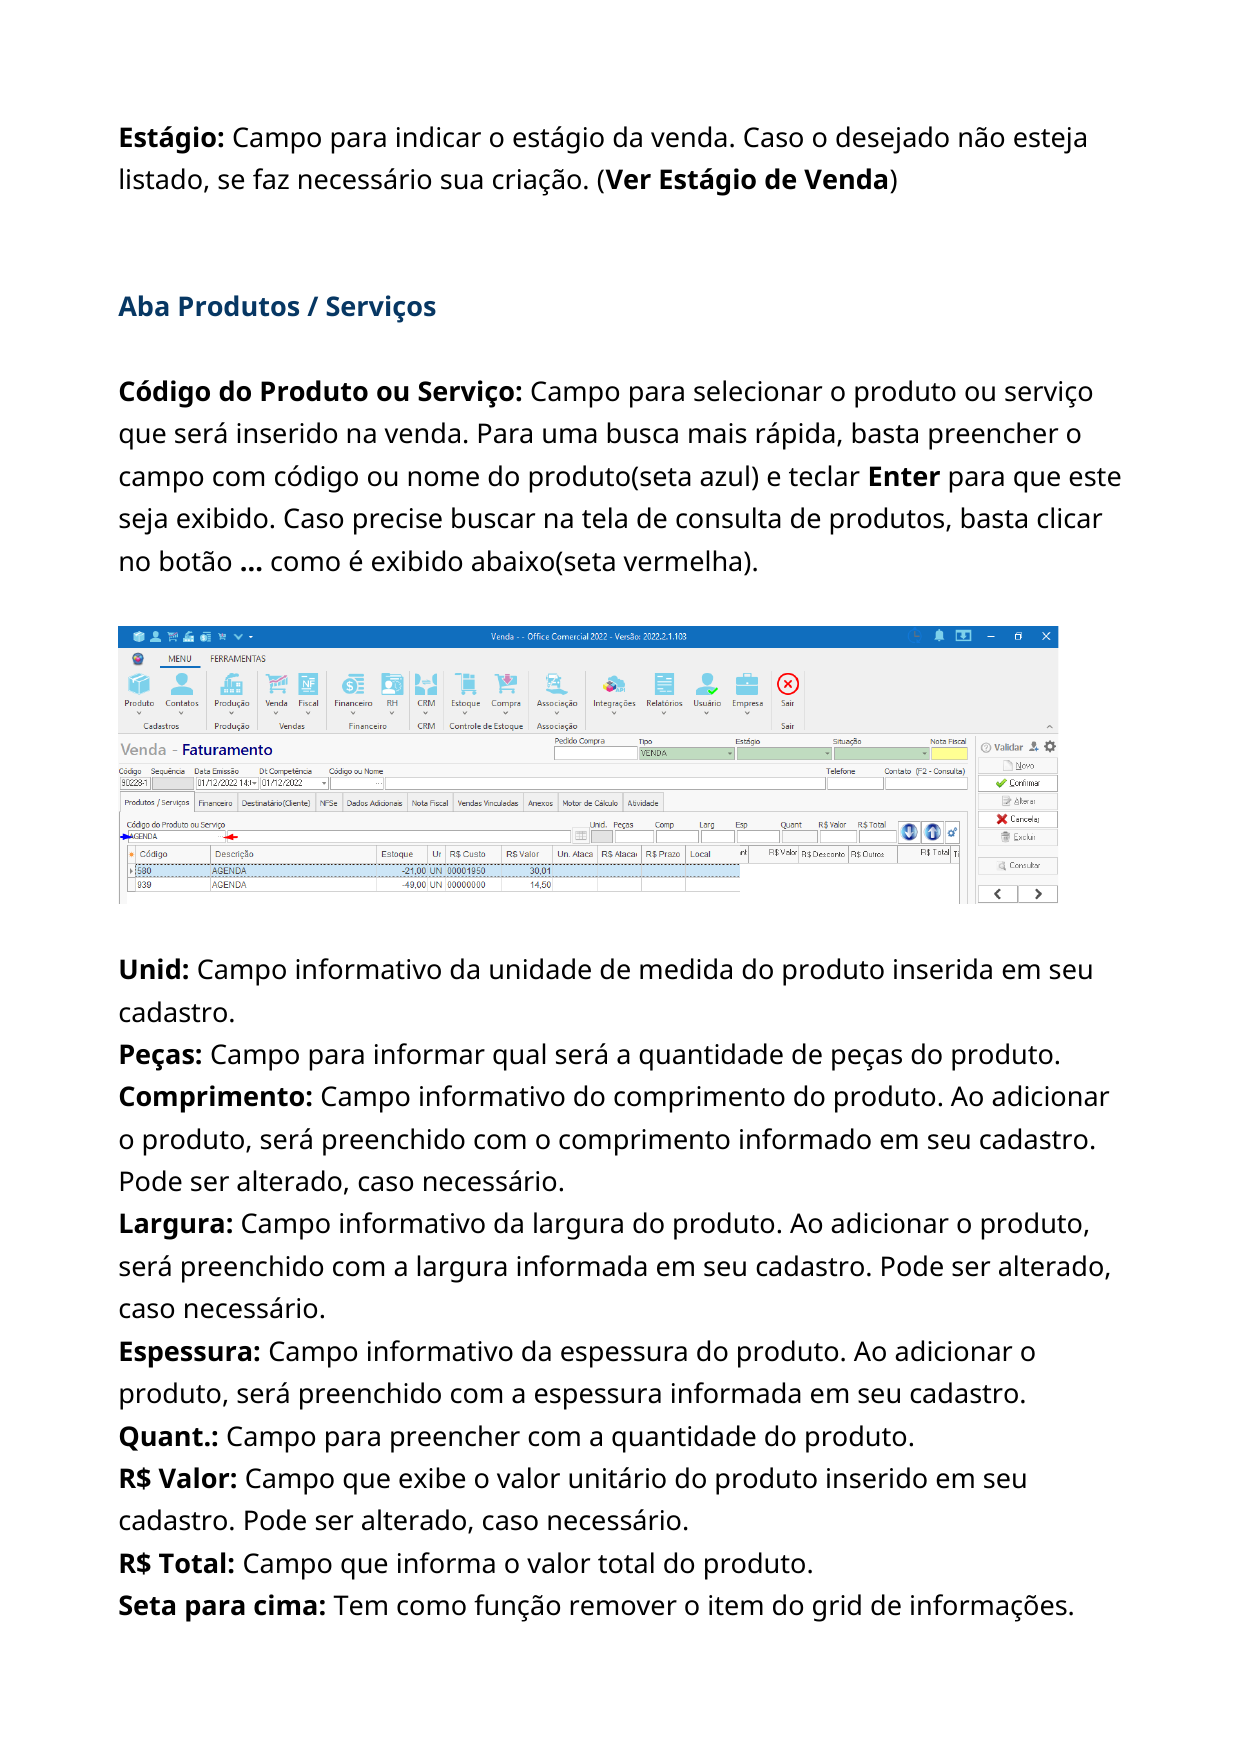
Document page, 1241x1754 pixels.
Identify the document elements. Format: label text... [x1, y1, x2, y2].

picture [118, 626, 1059, 904]
text Peças: Campo para informar qual será a quantidade de peças do produto. [118, 1035, 1122, 1072]
text Aba Produtos / Serviços [118, 288, 1122, 324]
text Quant.: Campo para preencher com a quantidade do produto. [118, 1417, 1122, 1454]
text Estágio: Campo para indicar o estágio da venda. Caso o desejado não esteja listado, se faz necessário sua criação. (Ver Estágio de Venda) [118, 118, 1122, 197]
text Espessura: Campo informativo da espessura do produto. Ao adicionar o produto, será preenchido com a espessura informada em seu cadastro. [118, 1332, 1122, 1411]
text Seta para cima: Tem como função remover o item do grid de informações. [118, 1587, 1122, 1623]
text Unid: Campo informativo da unidade de medida do produto inserida em seu cadastro. [118, 951, 1122, 1030]
text Comprimento: Campo informativo do comprimento do produto. Ao adicionar o produto, será preenchido com o comprimento informado em seu cadastro. Pode ser alterado, caso necessário. [118, 1078, 1122, 1199]
text Código do Produto ou Serviço: Campo para selecionar o produto ou serviço que será inserido na venda. Para uma busca mais rápida, basta preencher o campo com código ou nome do produto(seta azul) e teclar Enter para que este seja exibido. Caso precise buscar na tela de consulta de produtos, basta clicar no botão ... como é exibido abaixo(seta vermelha). [118, 372, 1122, 579]
text R$ Valor: Campo que exibe o valor unitário do produto inserido em seu cadastro. Pode ser alterado, caso necessário. [118, 1459, 1122, 1539]
text R$ Total: Campo que informa o valor total do produto. [118, 1544, 1122, 1581]
text Largura: Campo informativo da largura do produto. Ao adicionar o produto, será preenchido com a largura informada em seu cadastro. Pode ser alterado, caso necessário. [118, 1205, 1122, 1327]
